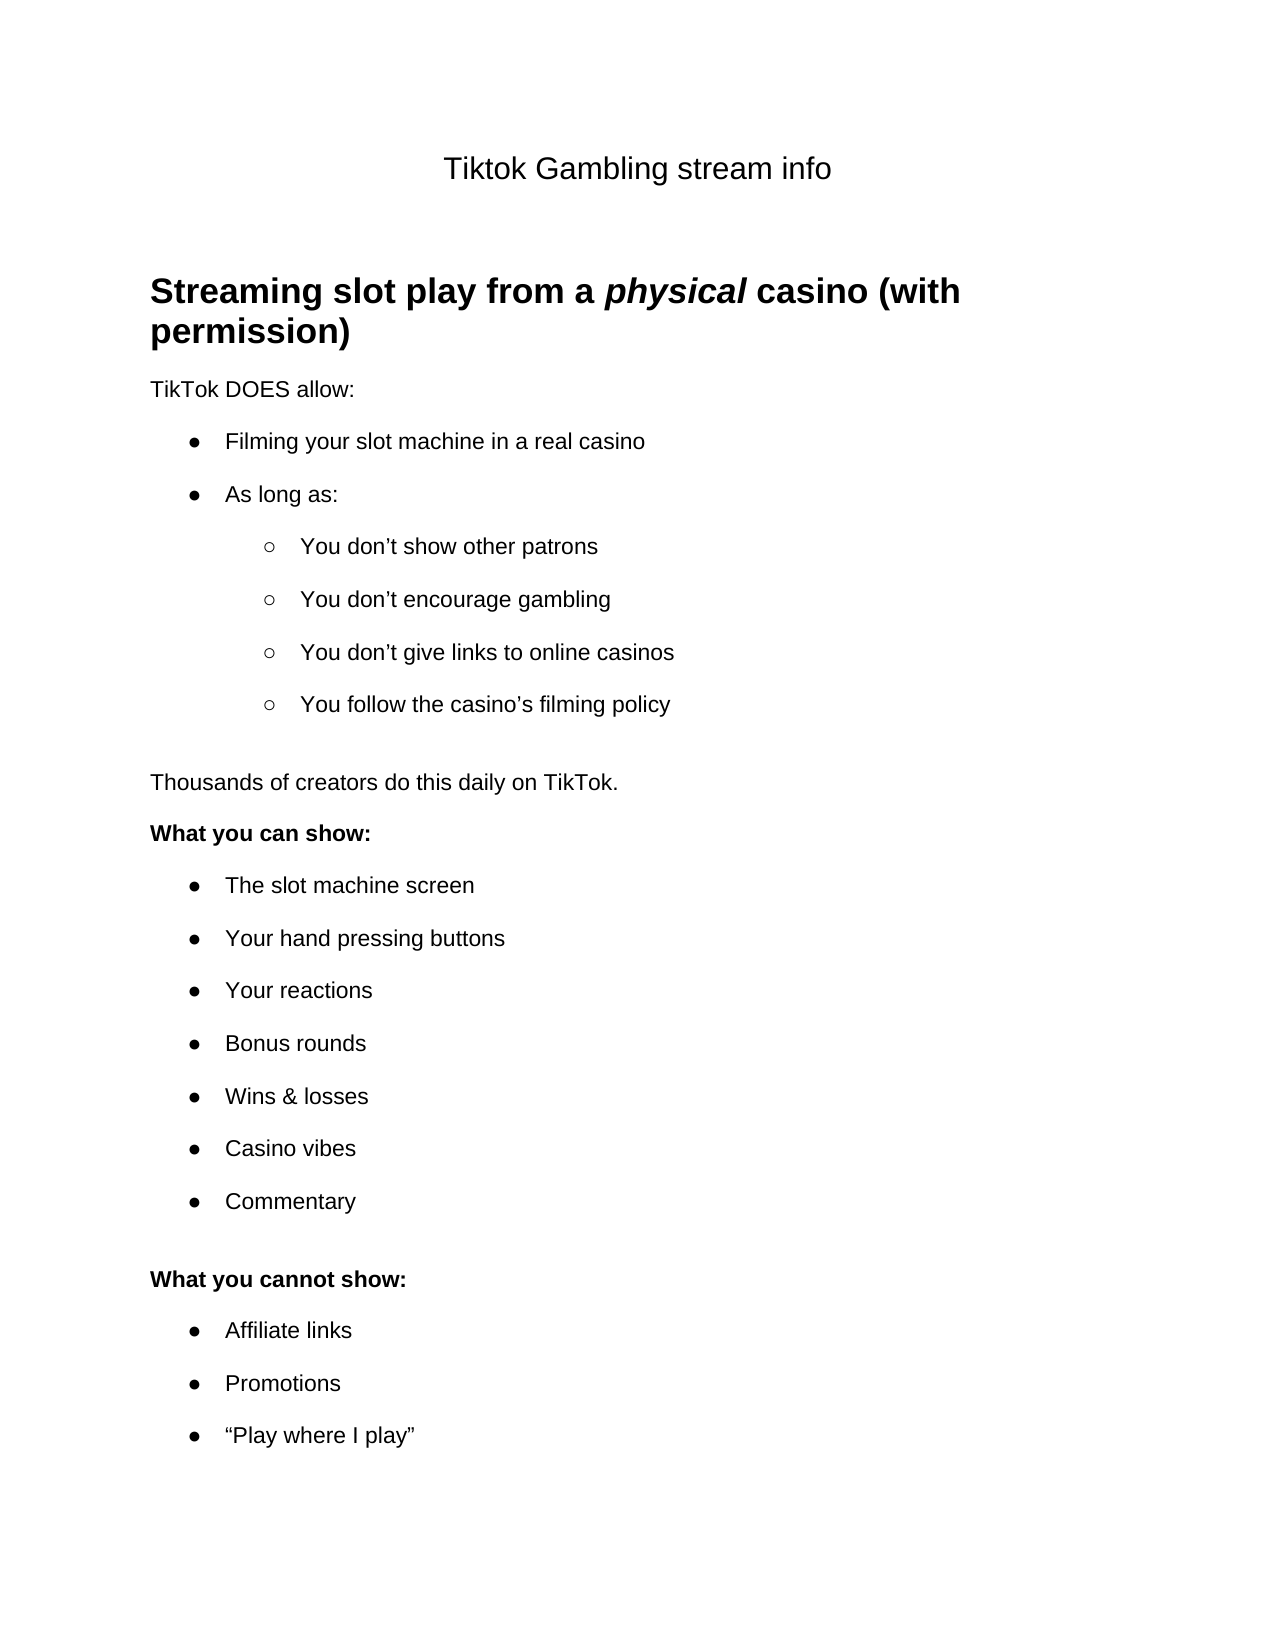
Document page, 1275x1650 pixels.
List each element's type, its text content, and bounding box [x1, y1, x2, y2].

list Commentary [187, 1188, 1125, 1241]
list The slot machine screen [187, 872, 1125, 924]
list Affiliate links [187, 1317, 1125, 1370]
list “Play where I play” [187, 1422, 1125, 1475]
list Bonus rounds [187, 1030, 1125, 1083]
text TikTok DOES allow: [150, 376, 1125, 403]
list Promotions [187, 1370, 1125, 1422]
list You don’t show other patrons [262, 533, 1125, 586]
list Filming your slot machine in a real casino [187, 428, 1125, 481]
text What you cannot show: [150, 1266, 1125, 1292]
list You don’t give links to online casinos [262, 639, 1125, 691]
subtitle Streaming slot play from a physical casino (with permission) [150, 270, 1125, 351]
list As long as: [187, 481, 1125, 533]
list Wins & losses [187, 1083, 1125, 1135]
text Tiktok Gambling stream info [150, 150, 1125, 186]
list You follow the casino’s filming policy [262, 691, 1125, 744]
list Casino vibes [187, 1135, 1125, 1188]
list Your hand pressing buttons [187, 924, 1125, 977]
text What you can show: [150, 820, 1125, 847]
list You don’t encourage gambling [262, 586, 1125, 639]
list Your reactions [187, 977, 1125, 1030]
text Thousands of creators do this daily on TikTok. [150, 769, 1125, 795]
